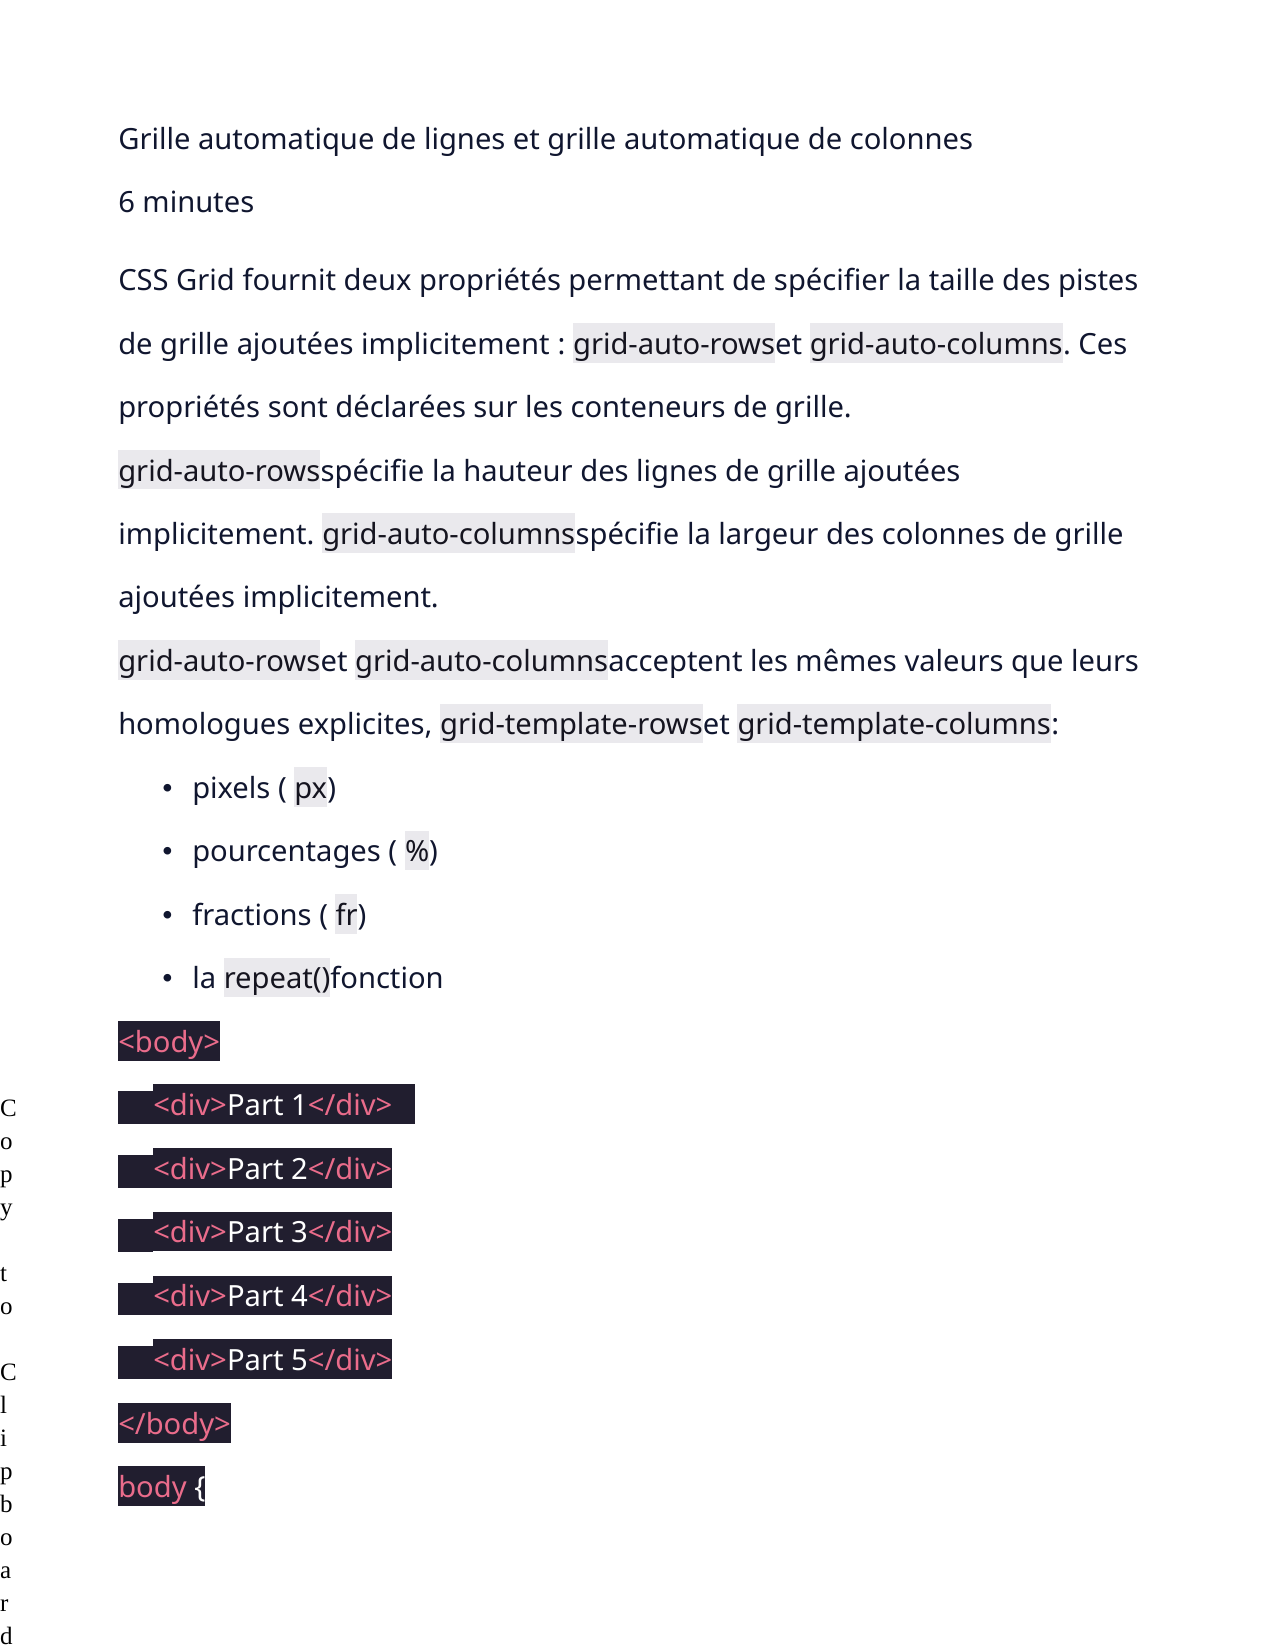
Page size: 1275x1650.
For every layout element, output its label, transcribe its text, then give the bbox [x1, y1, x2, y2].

text <div>Part 3</div> [118, 1212, 1157, 1252]
text <body> [118, 1021, 1157, 1061]
text body { [118, 1466, 1157, 1506]
list fractions ( fr) [162, 894, 1157, 934]
text CSS Grid fournit deux propriétés permettant de spécifier la taille des pistes de grille ajoutées implicitement : grid-auto-rowset grid-auto-columns. Ces propriétés sont déclarées sur les conteneurs de grille. [118, 259, 1157, 426]
text <div>Part 4</div> [118, 1276, 1157, 1315]
text <div>Part 2</div> [118, 1148, 1157, 1188]
list pourcentages ( %) [162, 831, 1157, 870]
text grid-auto-rowset grid-auto-columnsacceptent les mêmes valeurs que leurs homologues explicites, grid-template-rowset grid-template-columns: [118, 640, 1157, 743]
text <div>Part 1</div> [118, 1084, 1157, 1124]
text grid-auto-rowsspécifie la hauteur des lignes de grille ajoutées implicitement. grid-auto-columnsspécifie la largeur des colonnes de grille ajoutées implicitement. [118, 450, 1157, 616]
list la repeat()fonction [162, 957, 1157, 997]
text 6 minutes [118, 182, 1157, 221]
text </body> [118, 1403, 1157, 1443]
text <div>Part 5</div> [118, 1339, 1157, 1379]
list pixels ( px) [162, 767, 1157, 807]
subtitle Grille automatique de lignes et grille automatique de colonnes [118, 118, 1157, 158]
